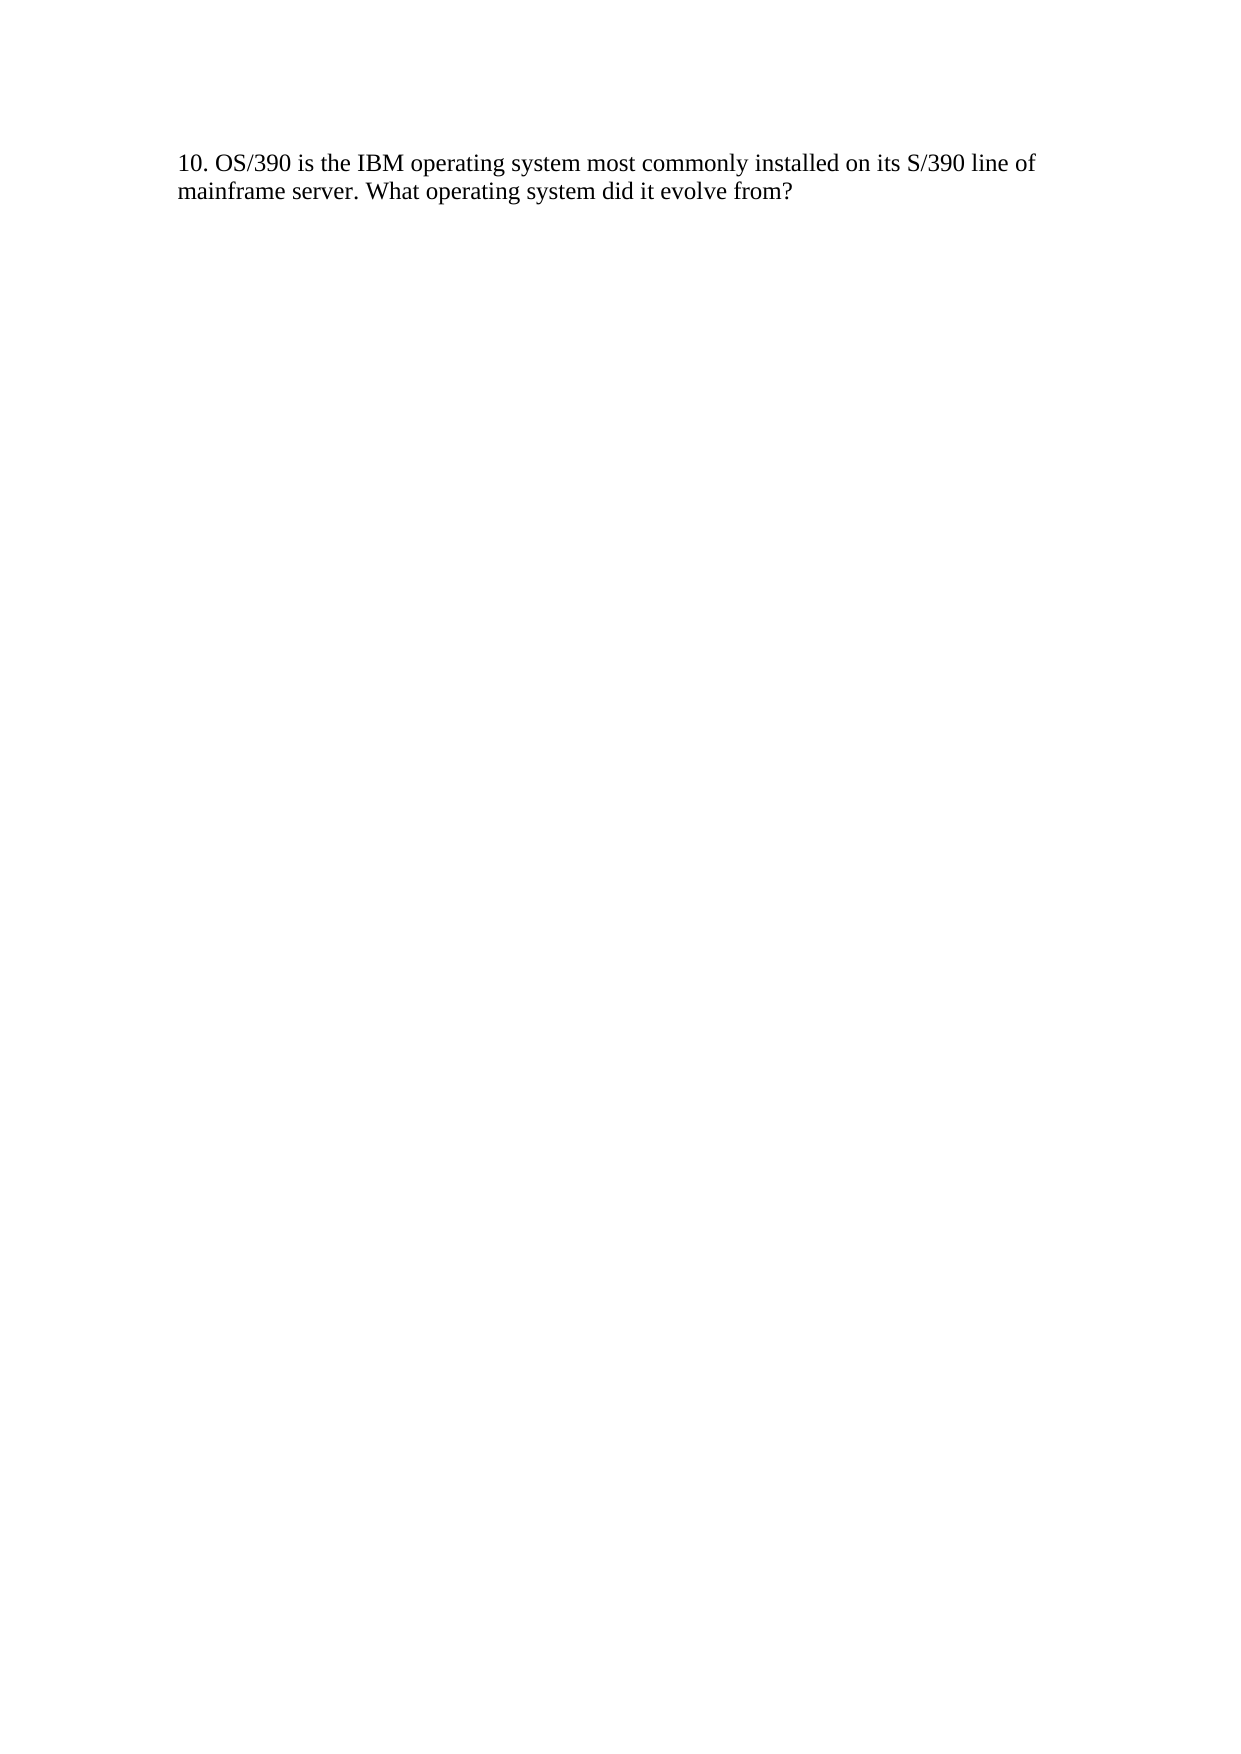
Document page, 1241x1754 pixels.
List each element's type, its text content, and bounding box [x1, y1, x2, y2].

text 10. OS/390 is the IBM operating system most commonly installed on its S/390 line of mainframe server. What operating system did it evolve from? [177, 148, 1063, 205]
